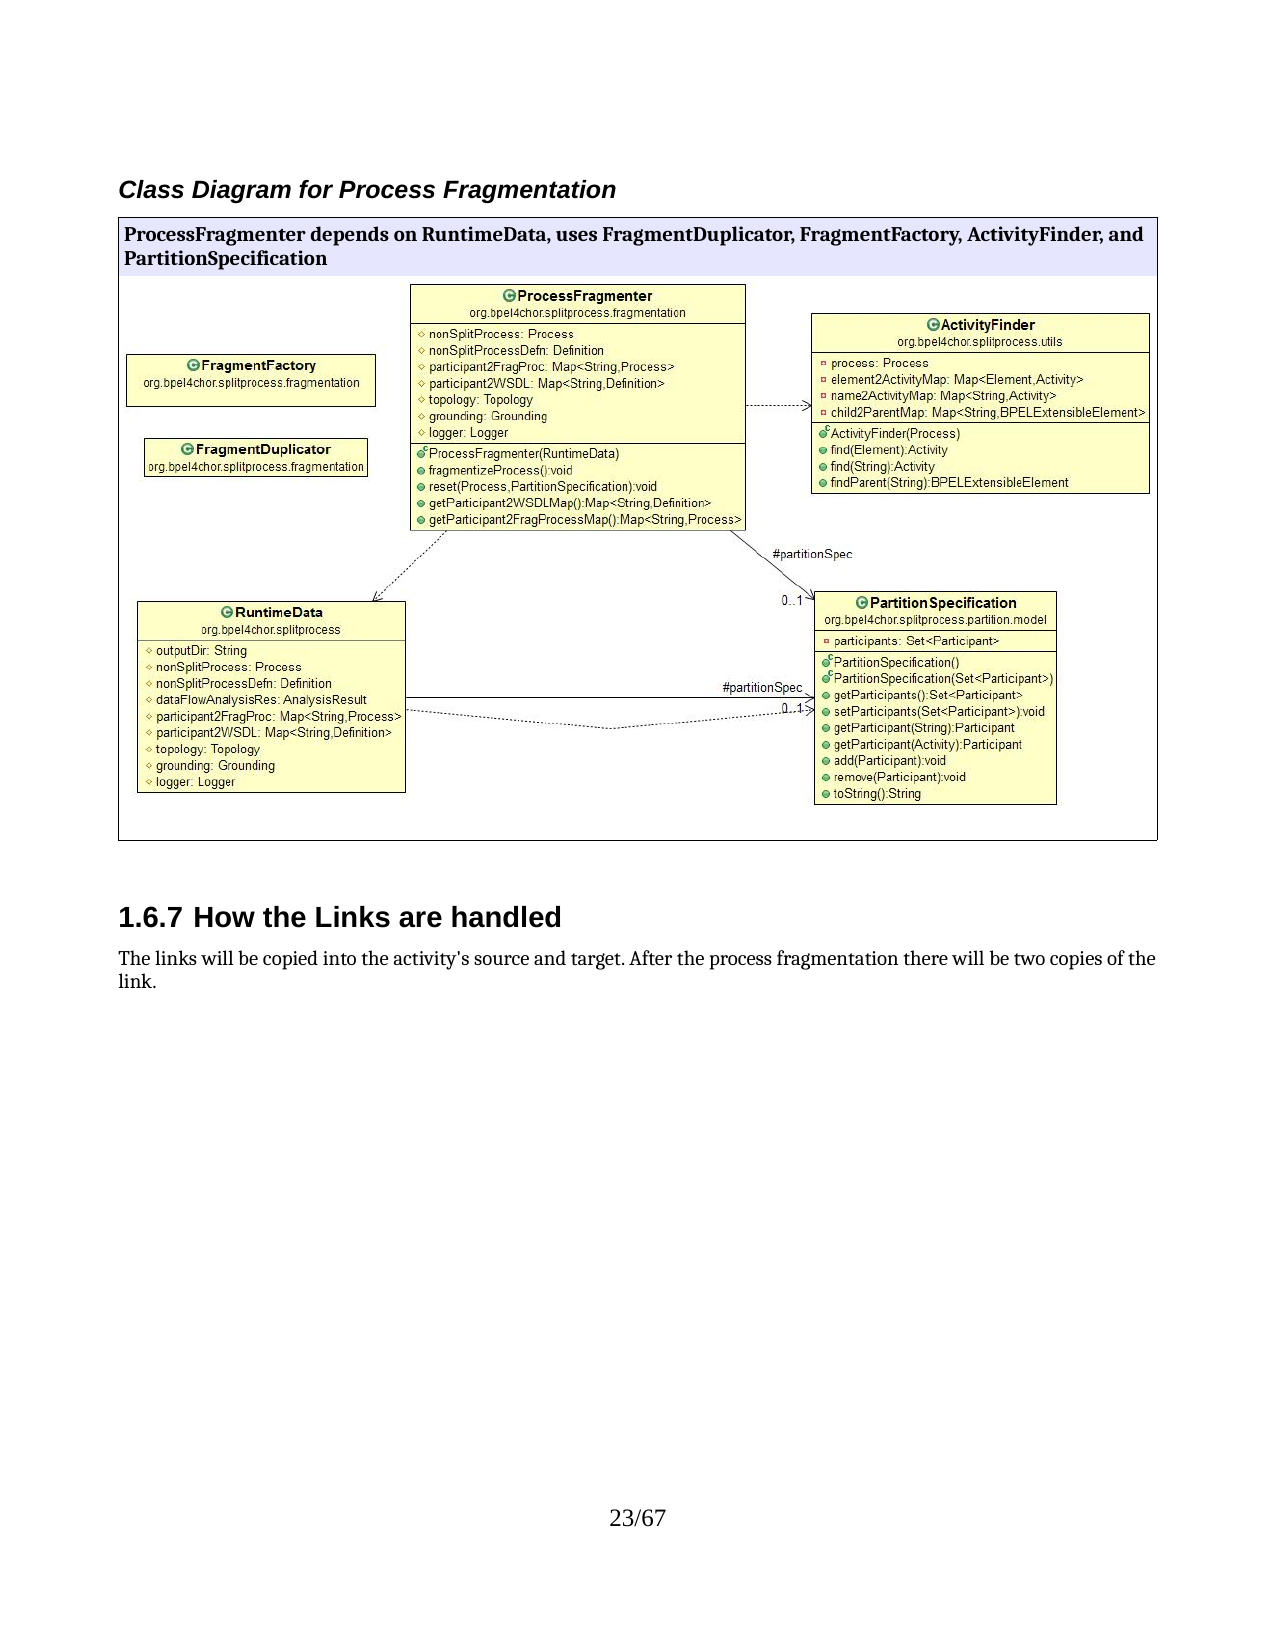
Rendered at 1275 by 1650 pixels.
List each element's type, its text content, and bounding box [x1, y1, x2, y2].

table_cell [119, 276, 1157, 839]
picture [123, 282, 1152, 807]
table_header ProcessFragmenter depends on RuntimeData, uses FragmentDuplicator, FragmentFactory, ActivityFinder, and PartitionSpecification [119, 218, 1157, 276]
subtitle How the Links are handled [118, 901, 1157, 934]
subtitle Class Diagram for Process Fragmentation [118, 176, 1157, 204]
text The links will be copied into the activity's source and target. After the process fragmentation there will be two copies of the link. [118, 946, 1157, 994]
